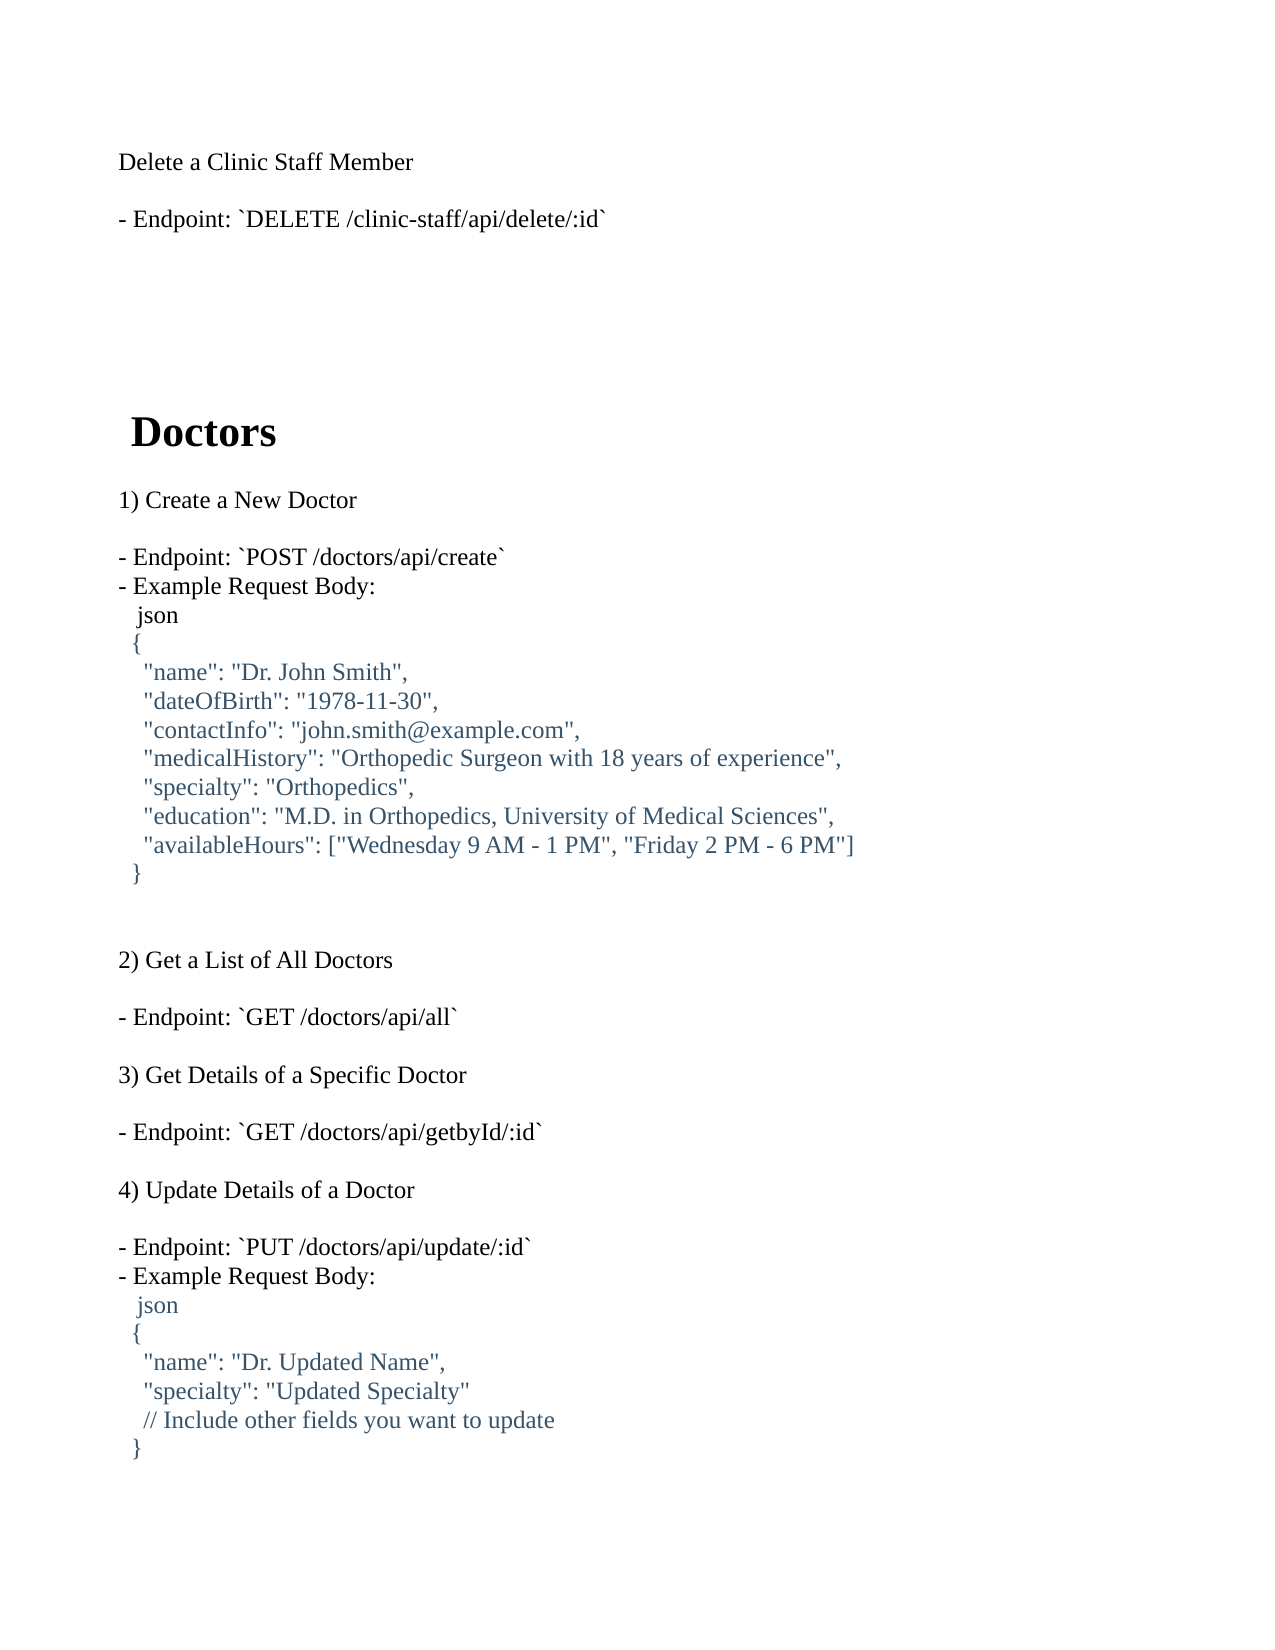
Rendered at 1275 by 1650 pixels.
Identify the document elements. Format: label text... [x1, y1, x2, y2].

text 1) Create a New Doctor [118, 485, 1157, 513]
text Delete a Clinic Staff Member [118, 147, 1157, 176]
text 2) Get a List of All Doctors [118, 945, 1157, 973]
text 4) Update Details of a Doctor [118, 1175, 1157, 1203]
text json [118, 1290, 1157, 1318]
text - Example Request Body: [118, 571, 1157, 600]
text "dateOfBirth": "1978-11-30", [118, 686, 1157, 715]
text "specialty": "Updated Specialty" [118, 1376, 1157, 1405]
text "education": "M.D. in Orthopedics, University of Medical Sciences", [118, 801, 1157, 830]
text "specialty": "Orthopedics", [118, 772, 1157, 801]
text "name": "Dr. John Smith", [118, 657, 1157, 686]
text "contactInfo": "john.smith@example.com", [118, 715, 1157, 743]
text { [118, 1318, 1157, 1347]
text } [118, 858, 1157, 887]
text 3) Get Details of a Specific Doctor [118, 1060, 1157, 1088]
text - Endpoint: `GET /doctors/api/all` [118, 1002, 1157, 1031]
text // Include other fields you want to update [118, 1405, 1157, 1433]
text } [118, 1433, 1157, 1462]
text - Example Request Body: [118, 1261, 1157, 1290]
text { [118, 628, 1157, 657]
text Doctors [118, 406, 1157, 456]
text "name": "Dr. Updated Name", [118, 1347, 1157, 1376]
text - Endpoint: `PUT /doctors/api/update/:id` [118, 1232, 1157, 1261]
text "availableHours": ["Wednesday 9 AM - 1 PM", "Friday 2 PM - 6 PM"] [118, 830, 1157, 858]
text - Endpoint: `POST /doctors/api/create` [118, 542, 1157, 571]
text - Endpoint: `DELETE /clinic-staff/api/delete/:id` [118, 204, 1157, 233]
text json [118, 600, 1157, 628]
text "medicalHistory": "Orthopedic Surgeon with 18 years of experience", [118, 743, 1157, 772]
text - Endpoint: `GET /doctors/api/getbyId/:id` [118, 1117, 1157, 1146]
